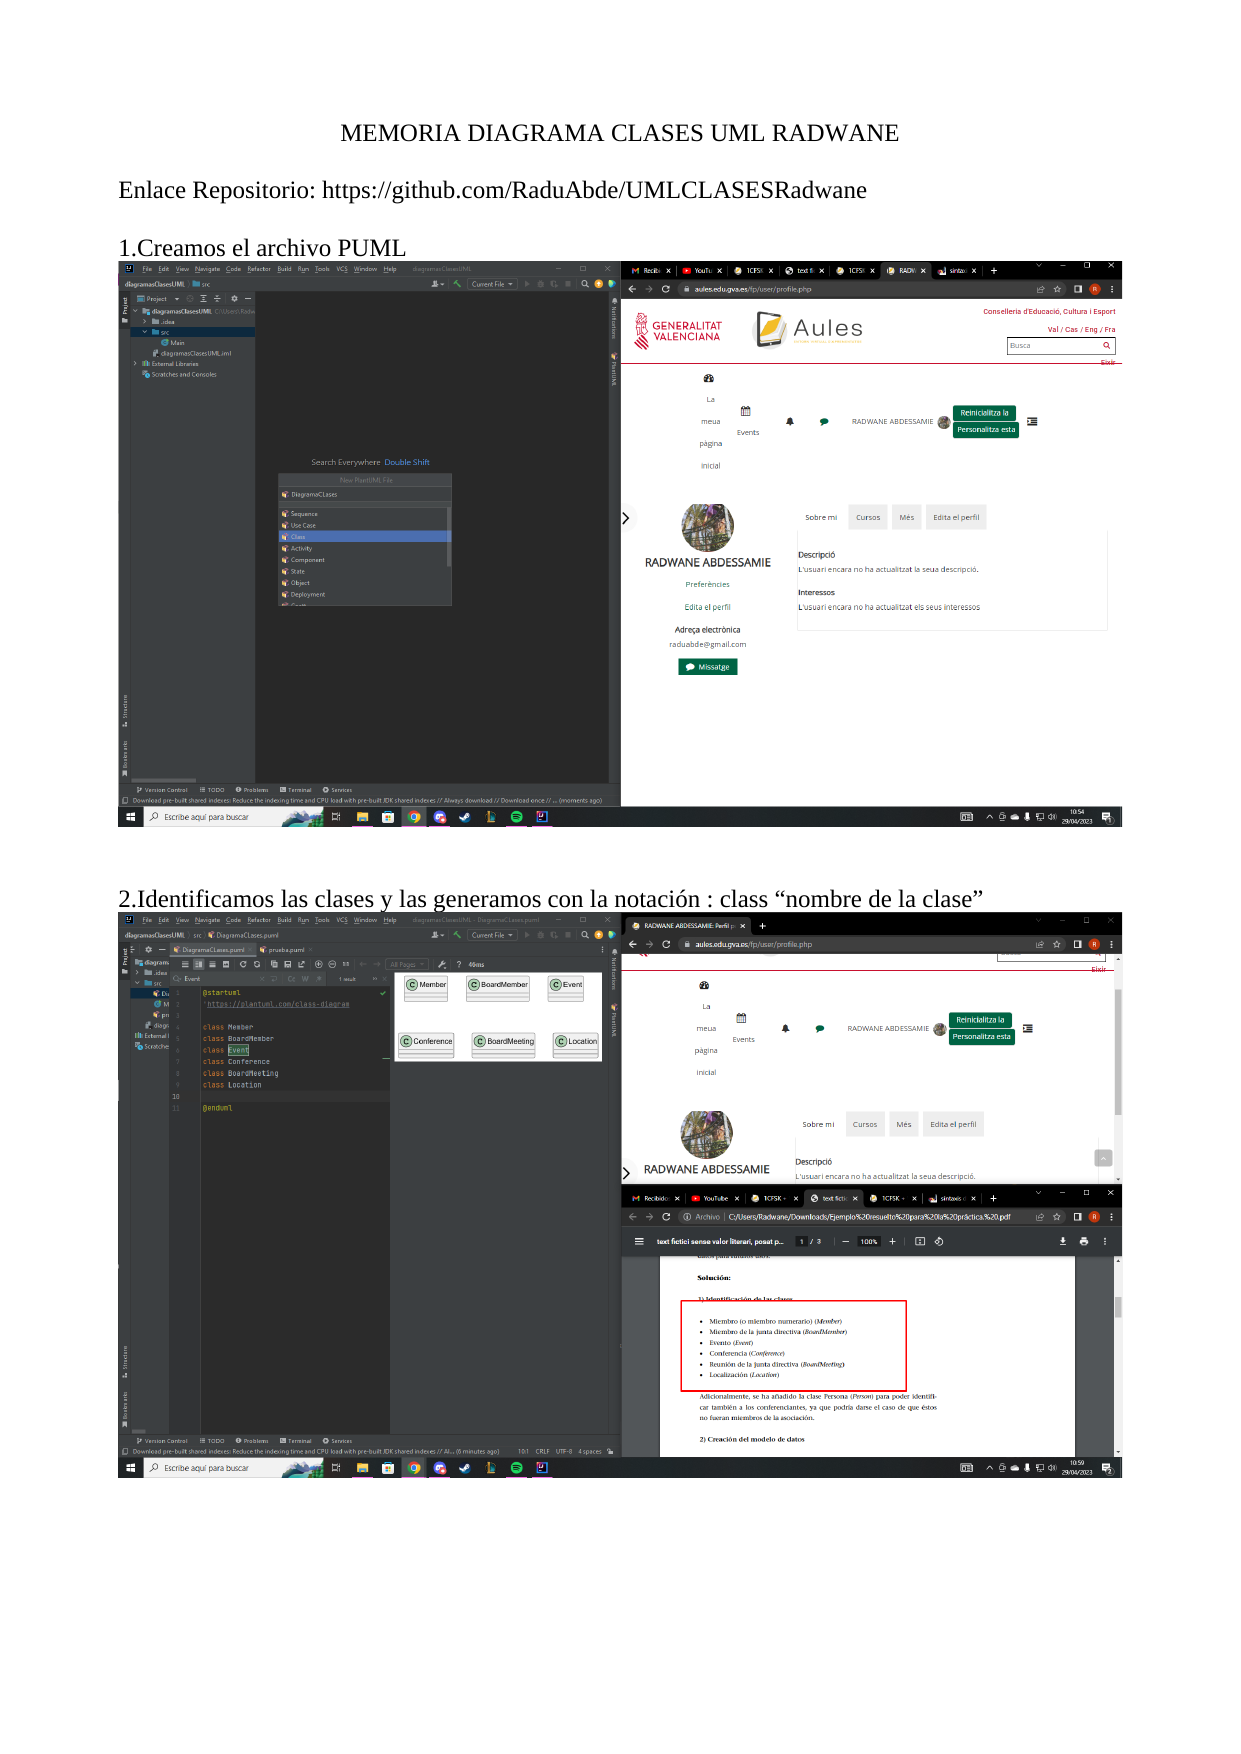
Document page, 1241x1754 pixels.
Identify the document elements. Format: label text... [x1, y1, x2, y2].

text Enlace Repositorio: https://github.com/RaduAbde/UMLCLASESRadwane [118, 176, 1122, 204]
picture [118, 261, 1123, 827]
text 1.Creamos el archivo PUML [118, 233, 1122, 261]
text 2.Identificamos las clases y las generamos con la notación : class “nombre de la clase” [118, 884, 1122, 912]
picture [118, 912, 1123, 1478]
text MEMORIA DIAGRAMA CLASES UML RADWANE [118, 118, 1122, 147]
